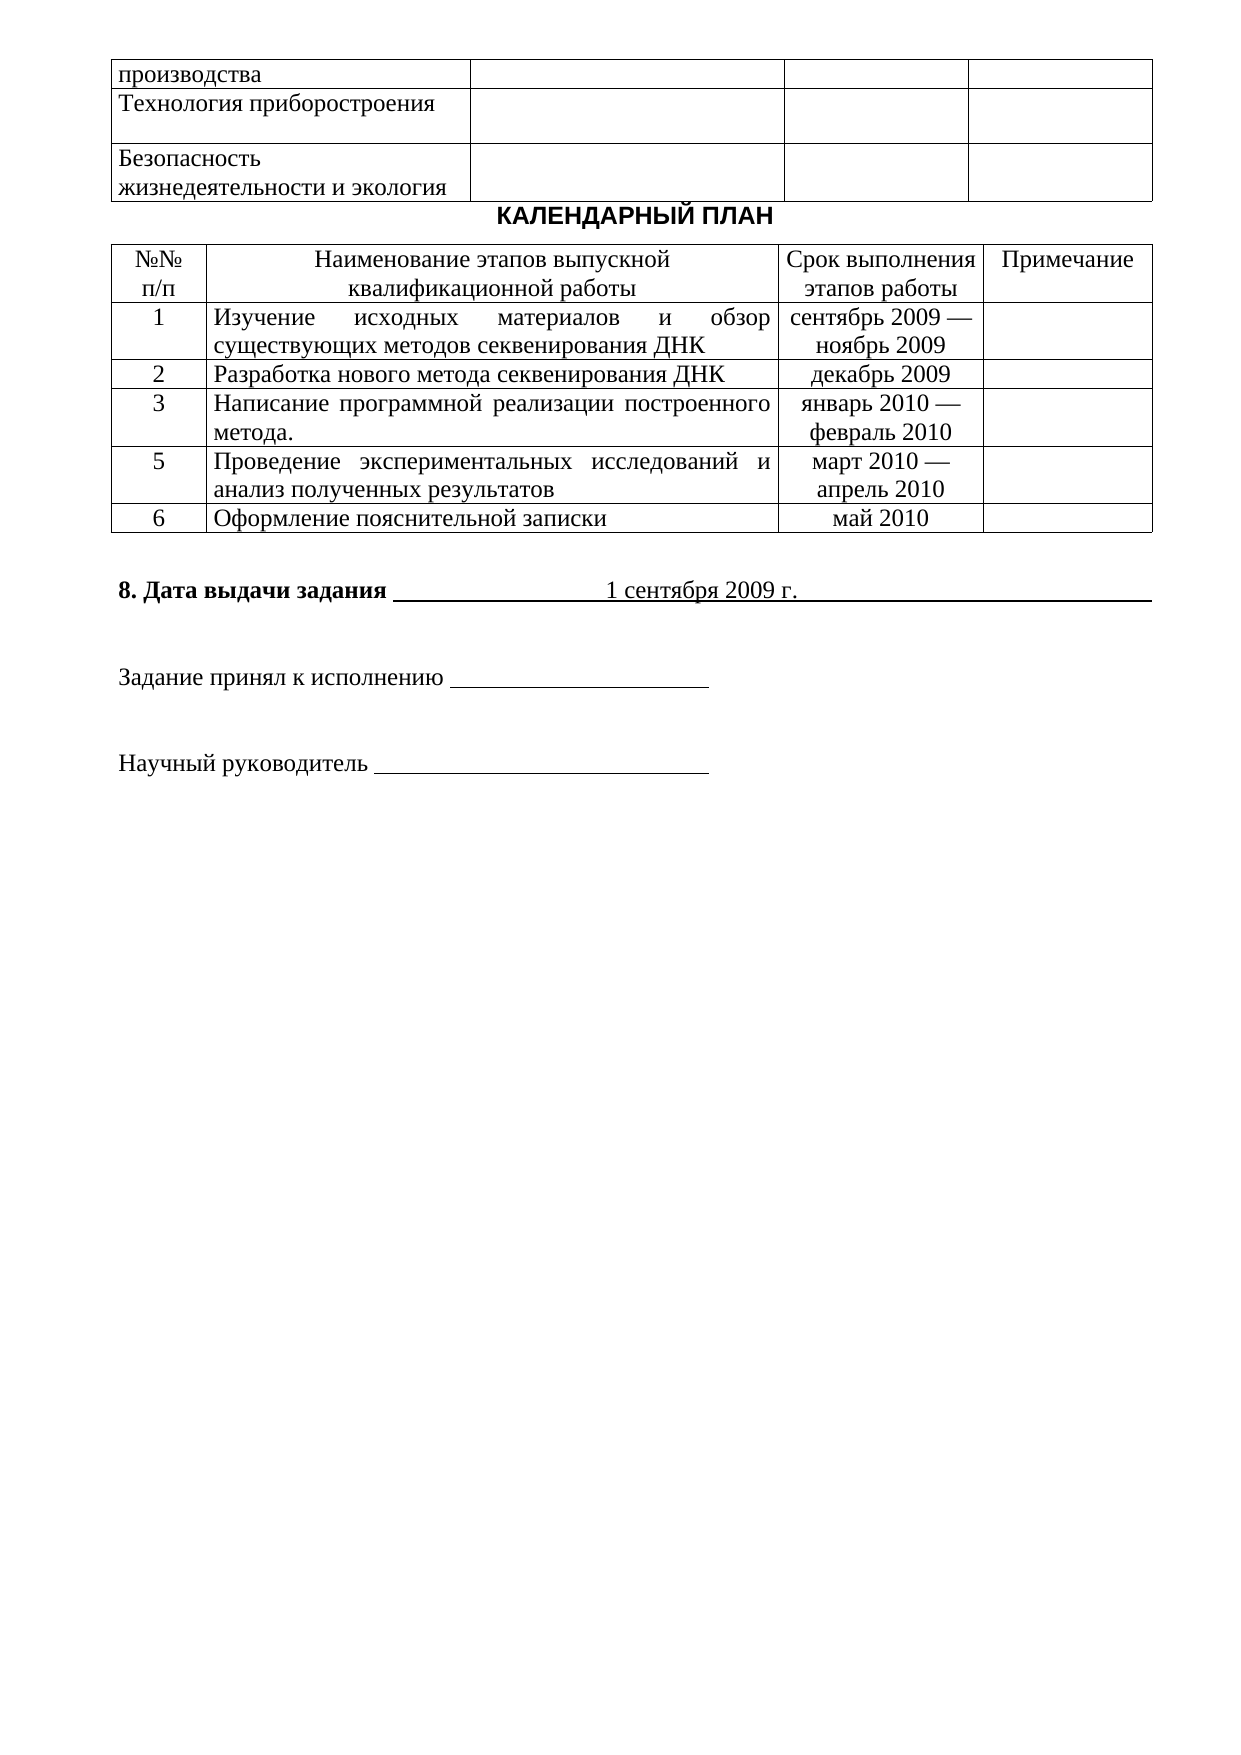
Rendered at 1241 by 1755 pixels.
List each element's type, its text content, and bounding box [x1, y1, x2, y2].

table_cell [984, 389, 1152, 446]
table_cell 5 [112, 447, 206, 503]
table_cell [471, 89, 784, 143]
table_cell янвaрь 2010 —февраль 2010 [779, 389, 983, 446]
table_cell Проведение экспериментальных исследований и анализ полученных результатов [207, 447, 778, 503]
table_cell дeкабрь 2009 [779, 360, 983, 388]
table_header Примечание [984, 245, 1152, 302]
table_header Срок выполнения этапов работы [779, 245, 983, 302]
table_cell [984, 303, 1152, 359]
table_cell [785, 144, 968, 201]
table_cell Технология приборостроения [112, 89, 470, 143]
text 8. Дата выдачи задания 1 сентября 2009 г. [118, 575, 1152, 604]
table_cell [785, 89, 968, 143]
table_cell производства [112, 60, 470, 88]
table_cell мaй 2010 [779, 504, 983, 532]
table_cell [969, 89, 1152, 143]
table_header №№ п/п [112, 245, 206, 302]
text Научный руководитель [118, 748, 1152, 777]
table_cell [471, 60, 784, 88]
table_cell [785, 60, 968, 88]
table_cell Написание программной реализации построенного метода. [207, 389, 778, 446]
table_cell 2 [112, 360, 206, 388]
table_cell сентябрь 2009 — ноябрь 2009 [779, 303, 983, 359]
table_cell [969, 144, 1152, 201]
table_header Наименование этапов выпускной квалификационной работы [207, 245, 778, 302]
table_cell 3 [112, 389, 206, 446]
table_cell [984, 504, 1152, 532]
table_cell Оформление пояснительной записки [207, 504, 778, 532]
table_cell [969, 60, 1152, 88]
table_cell 6 [112, 504, 206, 532]
table_cell [984, 447, 1152, 503]
table_cell Изучение исходных материалов и обзор существующих методов секвенирования ДНК [207, 303, 778, 359]
table_cell 1 [112, 303, 206, 359]
text Задание принял к исполнению [118, 662, 1152, 690]
table_cell [471, 144, 784, 201]
table_cell [984, 360, 1152, 388]
table_cell Безопасность жизнедеятельности и экология [112, 144, 470, 201]
subtitle КАЛЕНДАРНЫЙ ПЛАН [118, 202, 1152, 229]
table_cell Разработка нового метода секвенирования ДНК [207, 360, 778, 388]
table_cell март 2010 — апрель 2010 [779, 447, 983, 503]
